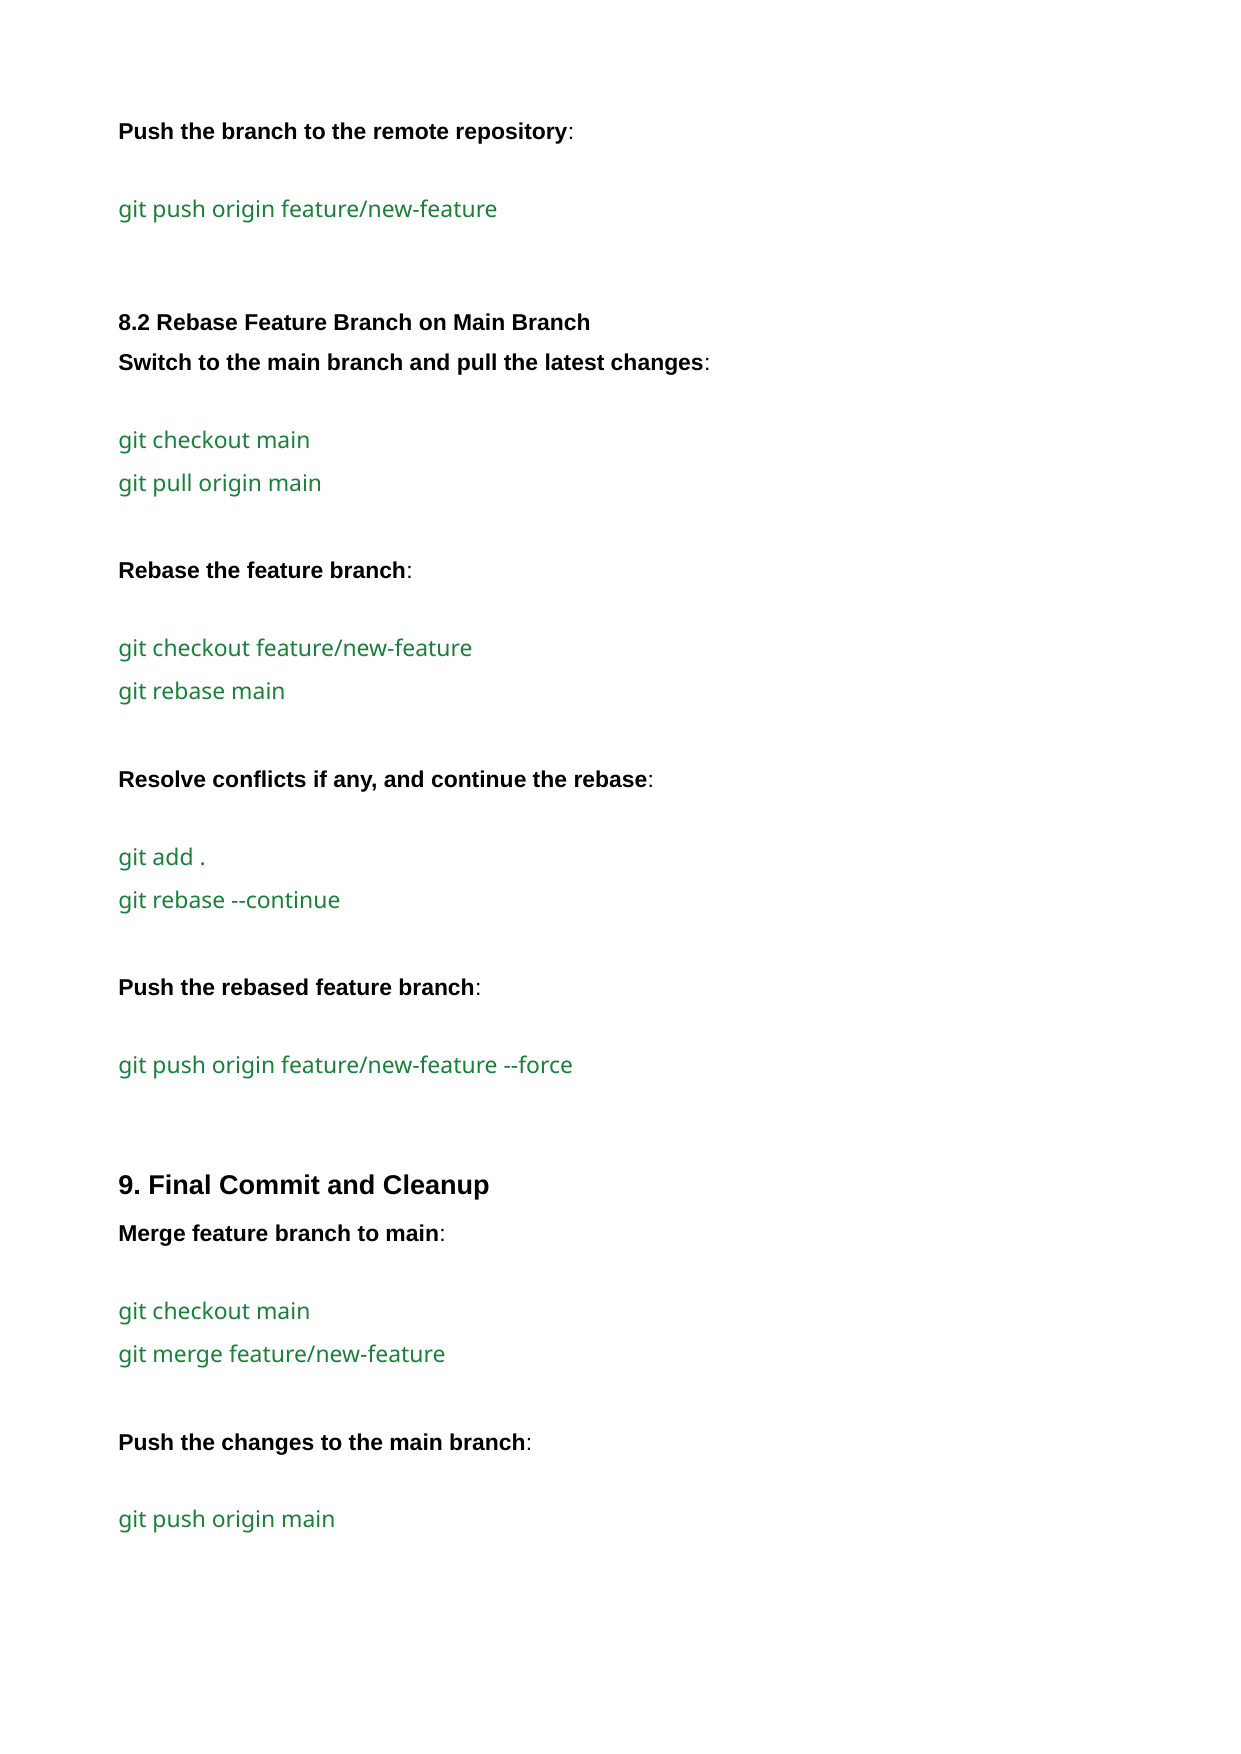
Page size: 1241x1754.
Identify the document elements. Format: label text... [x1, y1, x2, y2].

text git rebase --continue [118, 883, 1122, 915]
subtitle 9. Final Commit and Cleanup [118, 1169, 1122, 1200]
text Push the changes to the main branch: git push origin main [118, 1429, 1122, 1534]
text git pull origin main [118, 467, 1122, 498]
text Push the branch to the remote repository: git push origin feature/new-feature [118, 118, 1122, 224]
text git merge feature/new-feature [118, 1338, 1122, 1369]
text Push the rebased feature branch: git push origin feature/new-feature --force [118, 974, 1122, 1080]
subtitle 8.2 Rebase Feature Branch on Main Branch [118, 308, 1122, 335]
text Resolve conflicts if any, and continue the rebase: git add . [118, 766, 1122, 872]
text git rebase main [118, 675, 1122, 706]
text Rebase the feature branch: git checkout feature/new-feature [118, 557, 1122, 663]
text Merge feature branch to main: git checkout main [118, 1220, 1122, 1326]
text Switch to the main branch and pull the latest changes: git checkout main [118, 349, 1122, 455]
